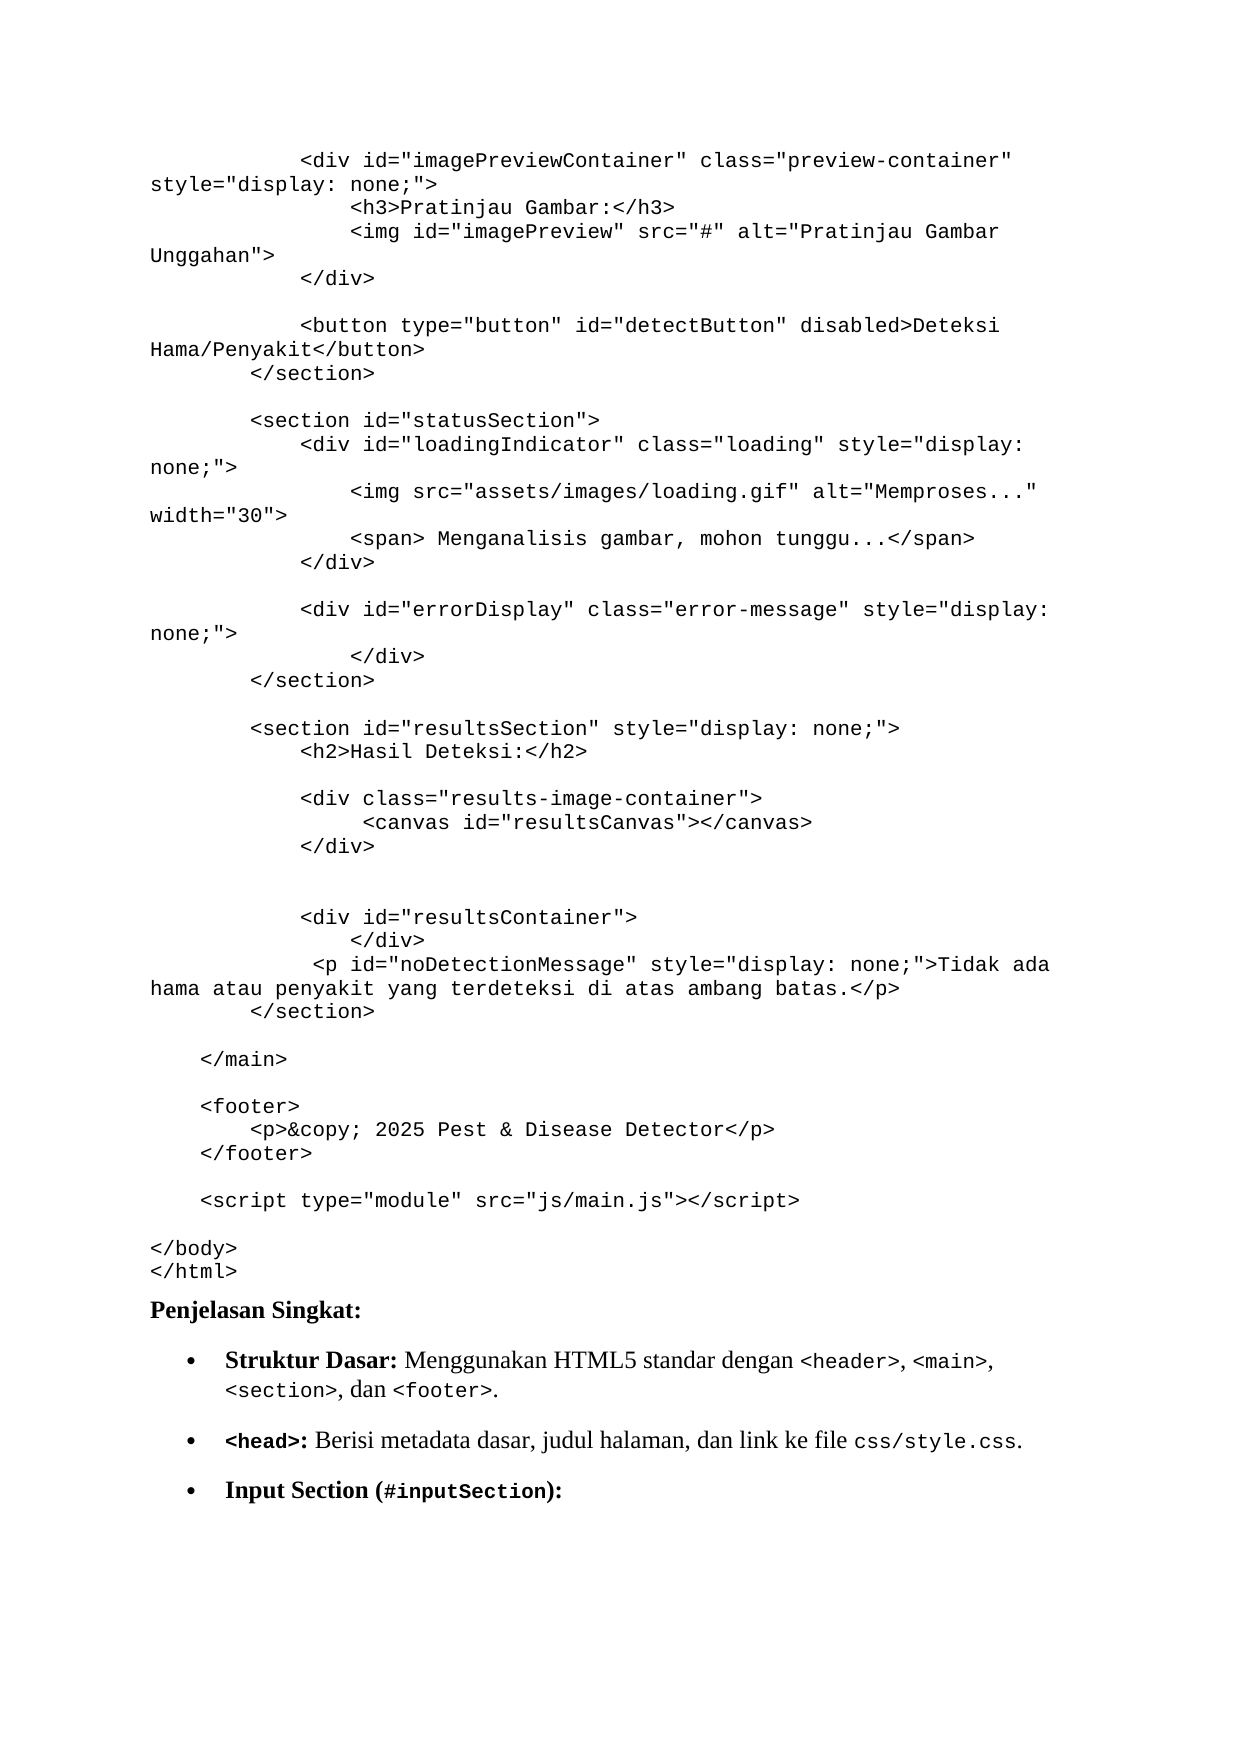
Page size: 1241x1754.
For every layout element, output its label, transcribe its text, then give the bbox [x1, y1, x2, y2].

text <span> Menganalisis gambar, mohon tunggu...</span> [150, 528, 1090, 552]
text Penjelasan Singkat: [150, 1295, 1090, 1324]
text </div> [150, 552, 1090, 576]
text <div id="errorDisplay" class="error-message" style="display: none;"> [150, 599, 1090, 647]
text </div> [150, 647, 1090, 670]
text <div class="results-image-container"> [150, 788, 1090, 812]
text <div id="loadingIndicator" class="loading" style="display: none;"> [150, 434, 1090, 481]
text <img src="assets/images/loading.gif" alt="Memproses..." width="30"> [150, 481, 1090, 528]
text </footer> [150, 1143, 1090, 1167]
text <script type="module" src="js/main.js"></script> [150, 1190, 1090, 1214]
text <h3>Pratinjau Gambar:</h3> [150, 197, 1090, 221]
text </section> [150, 1001, 1090, 1025]
text <canvas id="resultsCanvas"></canvas> [150, 812, 1090, 836]
list Struktur Dasar: Menggunakan HTML5 standar dengan <header>, <main>, <section>, dan <footer>. [187, 1345, 1090, 1404]
text <section id="statusSection"> [150, 410, 1090, 434]
text <div id="resultsContainer"> [150, 907, 1090, 930]
text </div> [150, 268, 1090, 292]
text <h2>Hasil Deteksi:</h2> [150, 741, 1090, 765]
text <p>&copy; 2025 Pest & Disease Detector</p> [150, 1119, 1090, 1143]
text </html> [150, 1261, 1090, 1285]
text </section> [150, 670, 1090, 694]
text </section> [150, 363, 1090, 386]
text <button type="button" id="detectButton" disabled>Deteksi Hama/Penyakit</button> [150, 316, 1090, 363]
text </div> [150, 930, 1090, 954]
text <img id="imagePreview" src="#" alt="Pratinjau Gambar Unggahan"> [150, 221, 1090, 268]
text <p id="noDetectionMessage" style="display: none;">Tidak ada hama atau penyakit yang terdeteksi di atas ambang batas.</p> [150, 954, 1090, 1001]
text <div id="imagePreviewContainer" class="preview-container" style="display: none;"> [150, 150, 1090, 197]
text </main> [150, 1048, 1090, 1072]
list Input Section (#inputSection): [187, 1475, 1090, 1505]
text <footer> [150, 1096, 1090, 1119]
text </div> [150, 836, 1090, 859]
text <section id="resultsSection" style="display: none;"> [150, 717, 1090, 741]
list <head>: Berisi metadata dasar, judul halaman, dan link ke file css/style.css. [187, 1425, 1090, 1454]
text </body> [150, 1238, 1090, 1261]
